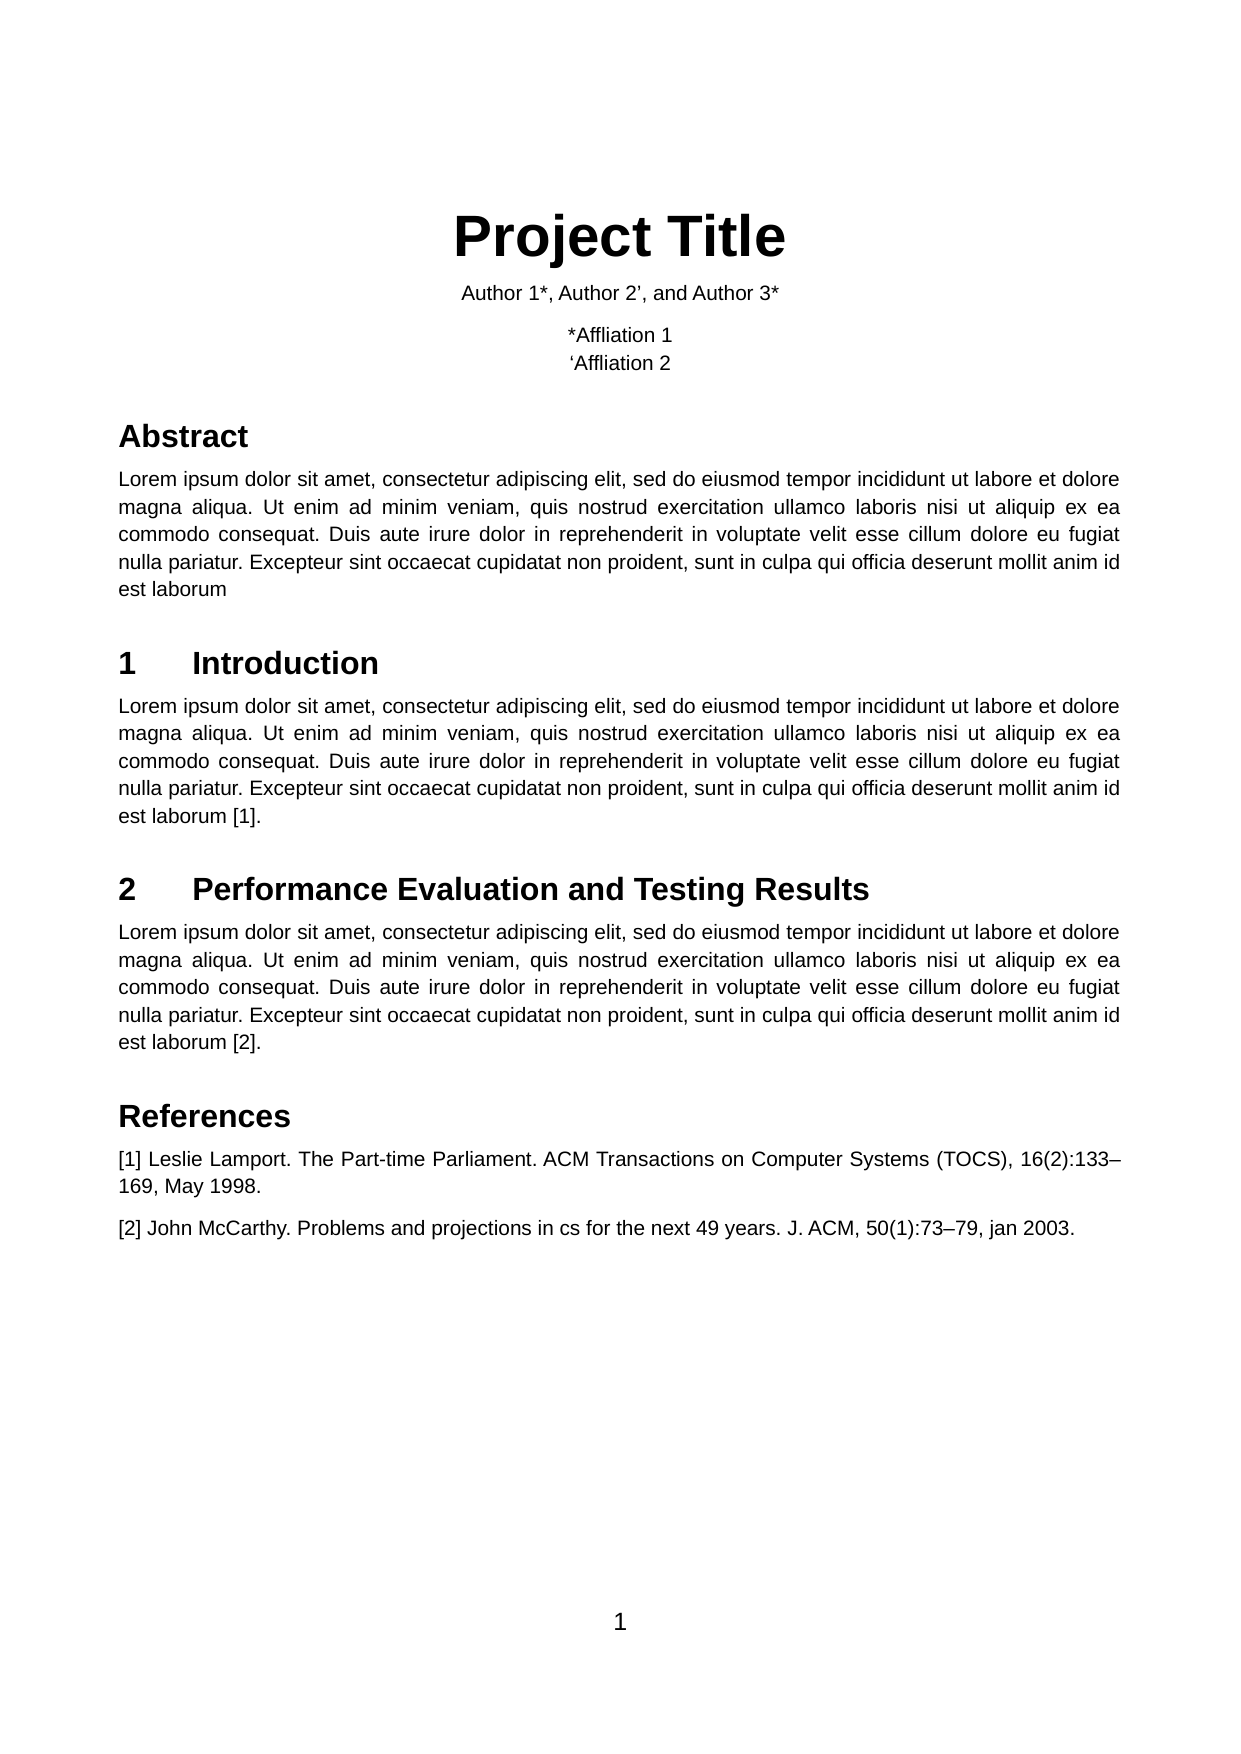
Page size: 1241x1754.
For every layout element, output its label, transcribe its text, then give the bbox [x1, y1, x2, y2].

title Project Title [118, 201, 1122, 268]
text Lorem ipsum dolor sit amet, consectetur adipiscing elit, sed do eiusmod tempor incididunt ut labore et dolore magna aliqua. Ut enim ad minim veniam, quis nostrud exercitation ullamco laboris nisi ut aliquip ex ea commodo consequat. Duis aute irure dolor in reprehenderit in voluptate velit esse cillum dolore eu fugiat nulla pariatur. Excepteur sint occaecat cupidatat non proident, sunt in culpa qui officia deserunt mollit anim id est laborum [118, 467, 1122, 601]
subtitle References [118, 1097, 1122, 1134]
subtitle Performance Evaluation and Testing Results [118, 871, 1122, 907]
text Lorem ipsum dolor sit amet, consectetur adipiscing elit, sed do eiusmod tempor incididunt ut labore et dolore magna aliqua. Ut enim ad minim veniam, quis nostrud exercitation ullamco laboris nisi ut aliquip ex ea commodo consequat. Duis aute irure dolor in reprehenderit in voluptate velit esse cillum dolore eu fugiat nulla pariatur. Excepteur sint occaecat cupidatat non proident, sunt in culpa qui officia deserunt mollit anim id est laborum [2]. [118, 920, 1122, 1054]
text Author 1*, Author 2’, and Author 3* [118, 281, 1122, 305]
subtitle Abstract [118, 418, 1122, 454]
text *Affliation 1 ‘Affliation 2 [118, 323, 1122, 374]
text [2] John McCarthy. Problems and projections in cs for the next 49 years. J. ACM, 50(1):73–79, jan 2003. [118, 1216, 1122, 1240]
subtitle Introduction [118, 644, 1122, 681]
text Lorem ipsum dolor sit amet, consectetur adipiscing elit, sed do eiusmod tempor incididunt ut labore et dolore magna aliqua. Ut enim ad minim veniam, quis nostrud exercitation ullamco laboris nisi ut aliquip ex ea commodo consequat. Duis aute irure dolor in reprehenderit in voluptate velit esse cillum dolore eu fugiat nulla pariatur. Excepteur sint occaecat cupidatat non proident, sunt in culpa qui officia deserunt mollit anim id est laborum [1]. [118, 693, 1122, 827]
text [1] Leslie Lamport. The Part-time Parliament. ACM Transactions on Computer Systems (TOCS), 16(2):133–169, May 1998. [118, 1146, 1122, 1198]
